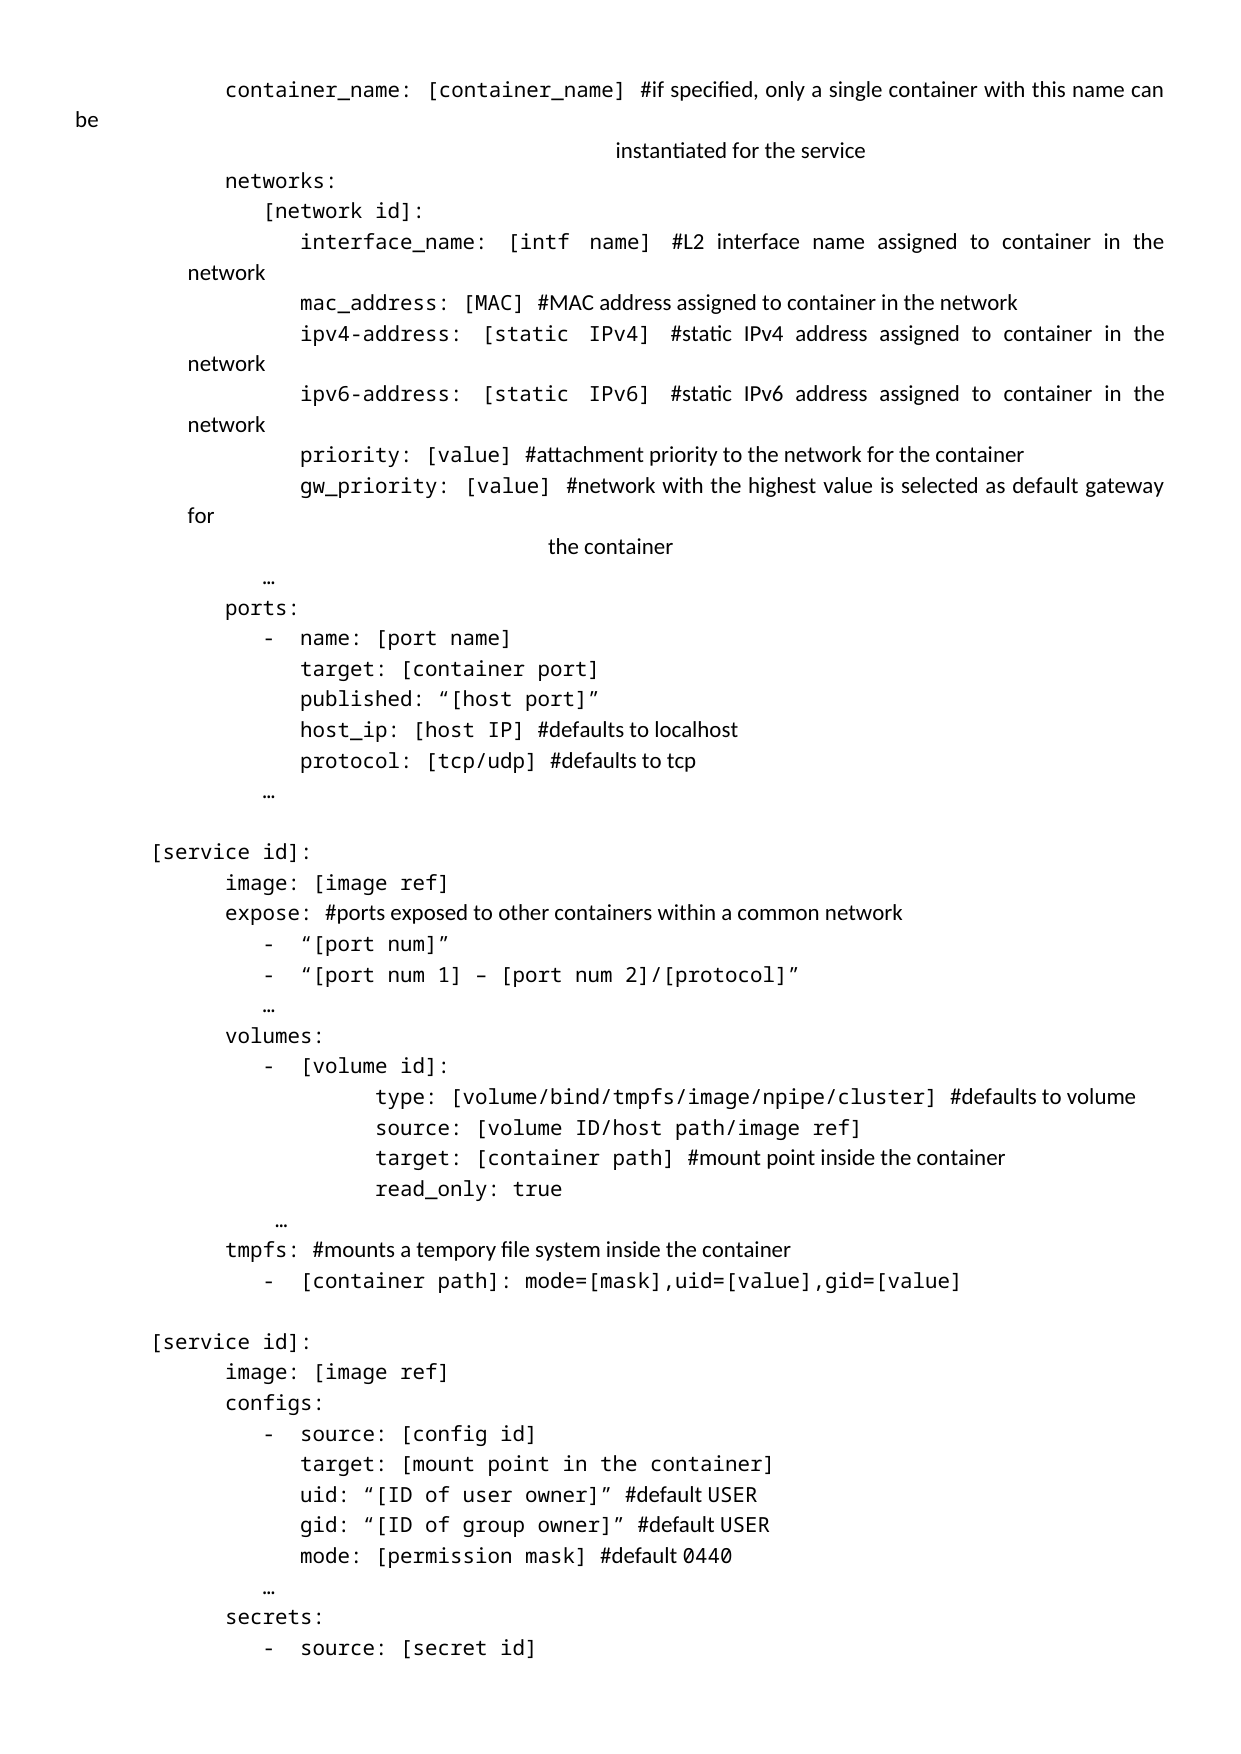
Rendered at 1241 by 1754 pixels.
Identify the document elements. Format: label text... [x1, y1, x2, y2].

list mode: [permission mask] #default 0440 [300, 1541, 1165, 1570]
text … [75, 1572, 1165, 1600]
text expose: #ports exposed to other containers within a common network [75, 898, 1165, 927]
text … [75, 1205, 1165, 1233]
text … [75, 776, 1165, 805]
text container_name: [container_name] #if specified, only a single container with this name can be [75, 75, 1165, 134]
text gw_priority: [value] #network with the highest value is selected as default gateway for [187, 471, 1165, 530]
text tmpfs: #mounts a tempory file system inside the container [75, 1235, 1165, 1264]
text volumes: [75, 1021, 1165, 1049]
text … [187, 562, 1165, 591]
list “[port num 1] – [port num 2]/[protocol]” [262, 960, 1165, 988]
text instantiated for the service [600, 136, 1165, 164]
list source: [config id] [262, 1419, 1165, 1447]
list [container path]: mode=[mask],uid=[value],gid=[value] [262, 1266, 1165, 1294]
text mac_address: [MAC] #MAC address assigned to container in the network [187, 288, 1165, 317]
text ipv4-address: [static IPv4] #static IPv4 address assigned to container in the network [187, 319, 1165, 377]
text host_ip: [host IP] #defaults to localhost [300, 715, 1165, 744]
list gid: “[ID of group owner]” #default USER [300, 1511, 1165, 1539]
text read_only: true [300, 1174, 1165, 1203]
text networks: [75, 166, 1165, 194]
text source: [volume ID/host path/image ref] [300, 1113, 1165, 1141]
text interface_name: [intf name] #L2 interface name assigned to container in the network [187, 227, 1165, 286]
text secrets: [75, 1602, 1165, 1631]
text [service id]: [75, 837, 1165, 866]
text the container [375, 532, 1165, 560]
text image: [image ref] [75, 868, 1165, 896]
text [service id]: [75, 1327, 1165, 1355]
list [volume id]: [262, 1052, 1165, 1080]
text protocol: [tcp/udp] #defaults to tcp [300, 746, 1165, 774]
text configs: [75, 1388, 1165, 1417]
text priority: [value] #attachment priority to the network for the container [187, 440, 1165, 469]
list target: [mount point in the container] [300, 1449, 1165, 1478]
text … [262, 990, 1165, 1019]
text target: [container port] [300, 654, 1165, 682]
list “[port num]” [262, 929, 1165, 958]
text ports: [75, 593, 1165, 621]
text ipv6-address: [static IPv6] #static IPv6 address assigned to container in the network [187, 379, 1165, 438]
text type: [volume/bind/tmpfs/image/npipe/cluster] #defaults to volume [300, 1082, 1165, 1111]
text published: “[host port]” [300, 684, 1165, 713]
text target: [container path] #mount point inside the container [300, 1143, 1165, 1172]
text [network id]: [187, 197, 1165, 225]
text image: [image ref] [75, 1357, 1165, 1386]
list uid: “[ID of user owner]” #default USER [300, 1480, 1165, 1508]
list name: [port name] [262, 623, 1165, 652]
list source: [secret id] [262, 1633, 1165, 1662]
